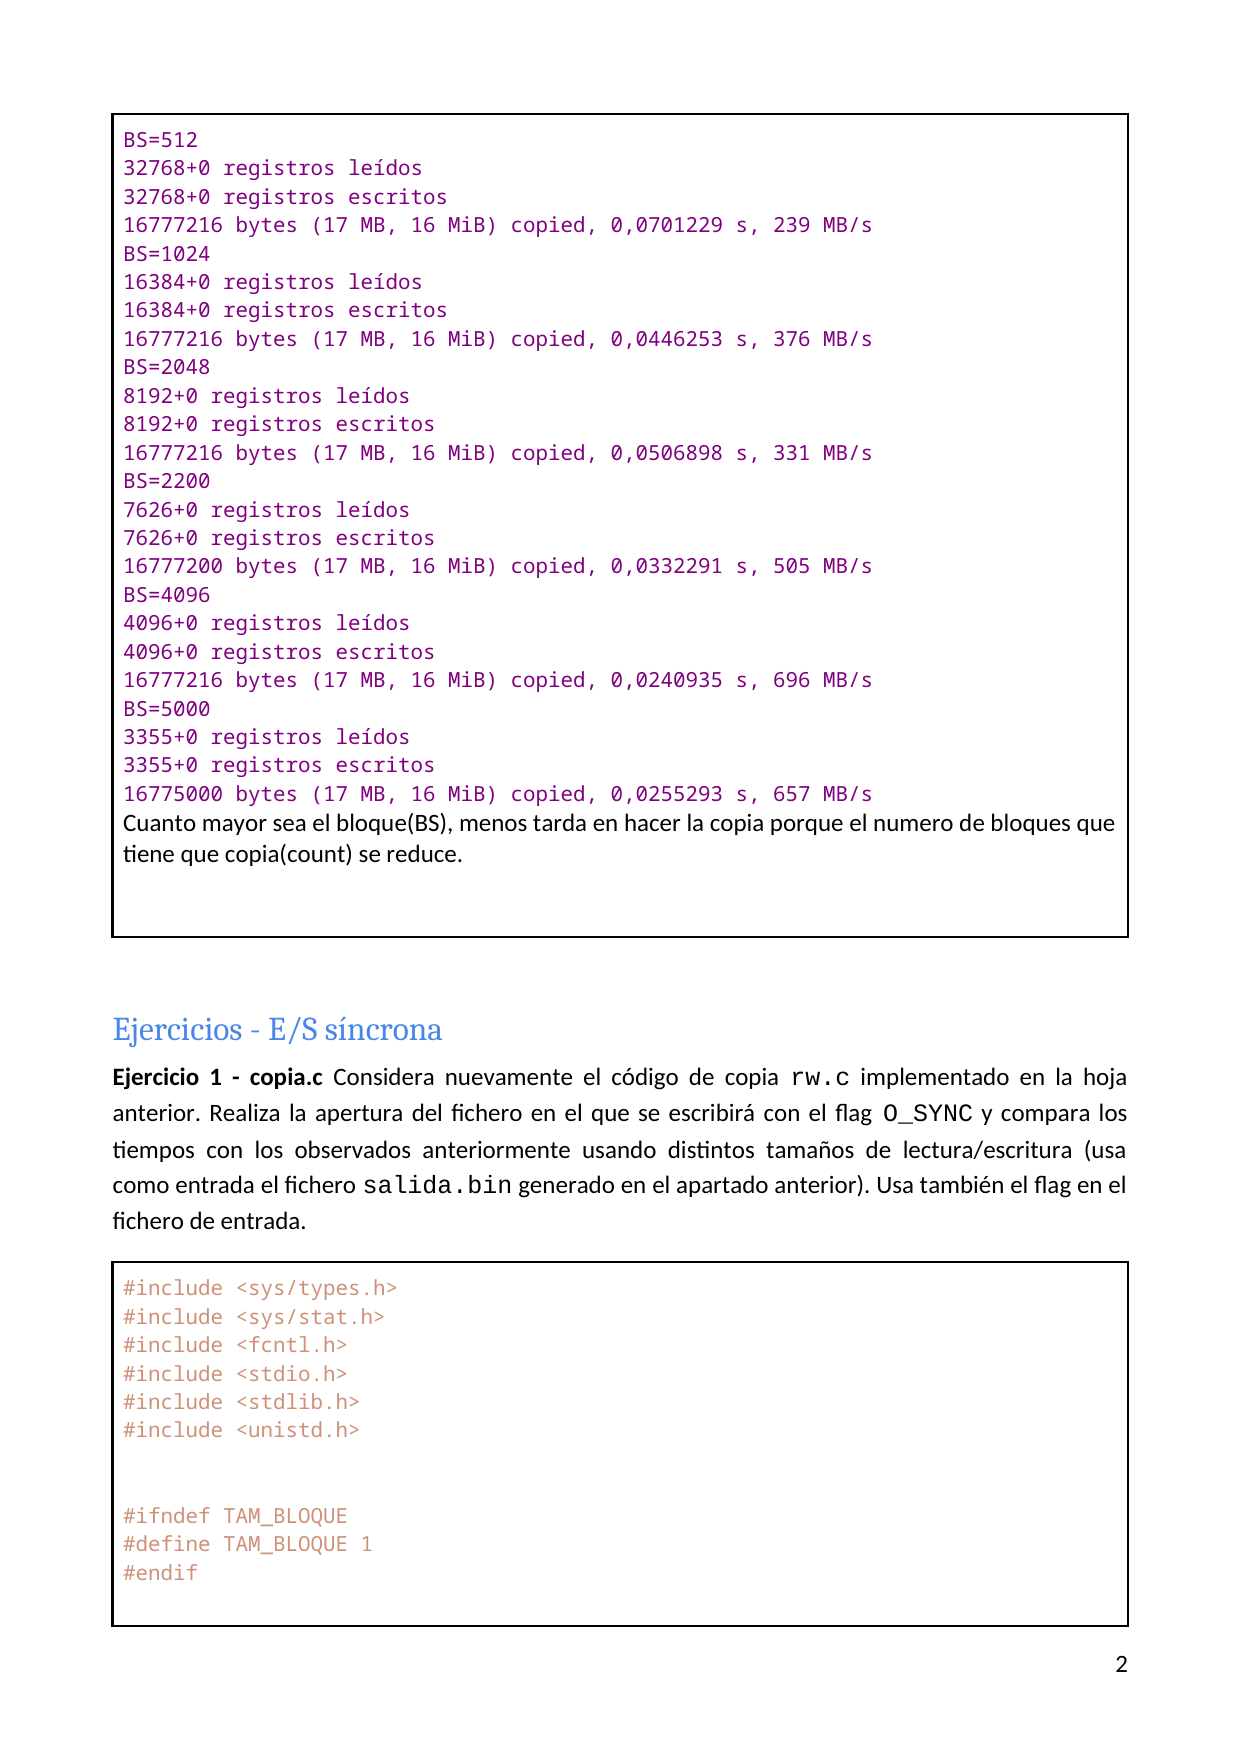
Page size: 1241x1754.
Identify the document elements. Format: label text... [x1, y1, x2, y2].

table_header #include <sys/types.h> #include <sys/stat.h> #include <fcntl.h> #include <stdio.h> #include <stdlib.h> #include <unistd.h> #ifndef TAM_BLOQUE #define TAM_BLOQUE 1 #endif [114, 1263, 1127, 1625]
text Ejercicio 1 - copia.c Considera nuevamente el código de copia rw.c implementado en la hoja anterior. Realiza la apertura del fichero en el que se escribirá con el flag O_SYNC y compara los tiempos con los observados anteriormente usando distintos tamaños de lectura/escritura (usa como entrada el fichero salida.bin generado en el apartado anterior). Usa también el flag en el fichero de entrada. [112, 1061, 1128, 1236]
table_header BS=512 32768+0 registros leídos 32768+0 registros escritos 16777216 bytes (17 MB, 16 MiB) copied, 0,0701229 s, 239 MB/s BS=1024 16384+0 registros leídos 16384+0 registros escritos 16777216 bytes (17 MB, 16 MiB) copied, 0,0446253 s, 376 MB/s BS=2048 8192+0 registros leídos 8192+0 registros escritos 16777216 bytes (17 MB, 16 MiB) copied, 0,0506898 s, 331 MB/s BS=2200 7626+0 registros leídos 7626+0 registros escritos 16777200 bytes (17 MB, 16 MiB) copied, 0,0332291 s, 505 MB/s BS=4096 4096+0 registros leídos 4096+0 registros escritos 16777216 bytes (17 MB, 16 MiB) copied, 0,0240935 s, 696 MB/s BS=5000 3355+0 registros leídos 3355+0 registros escritos 16775000 bytes (17 MB, 16 MiB) copied, 0,0255293 s, 657 MB/s Cuanto mayor sea el bloque(BS), menos tarda en hacer la copia porque el numero de bloques que tiene que copia(count) se reduce. [114, 115, 1127, 936]
subtitle Ejercicios - E/S síncrona [112, 1010, 1128, 1049]
